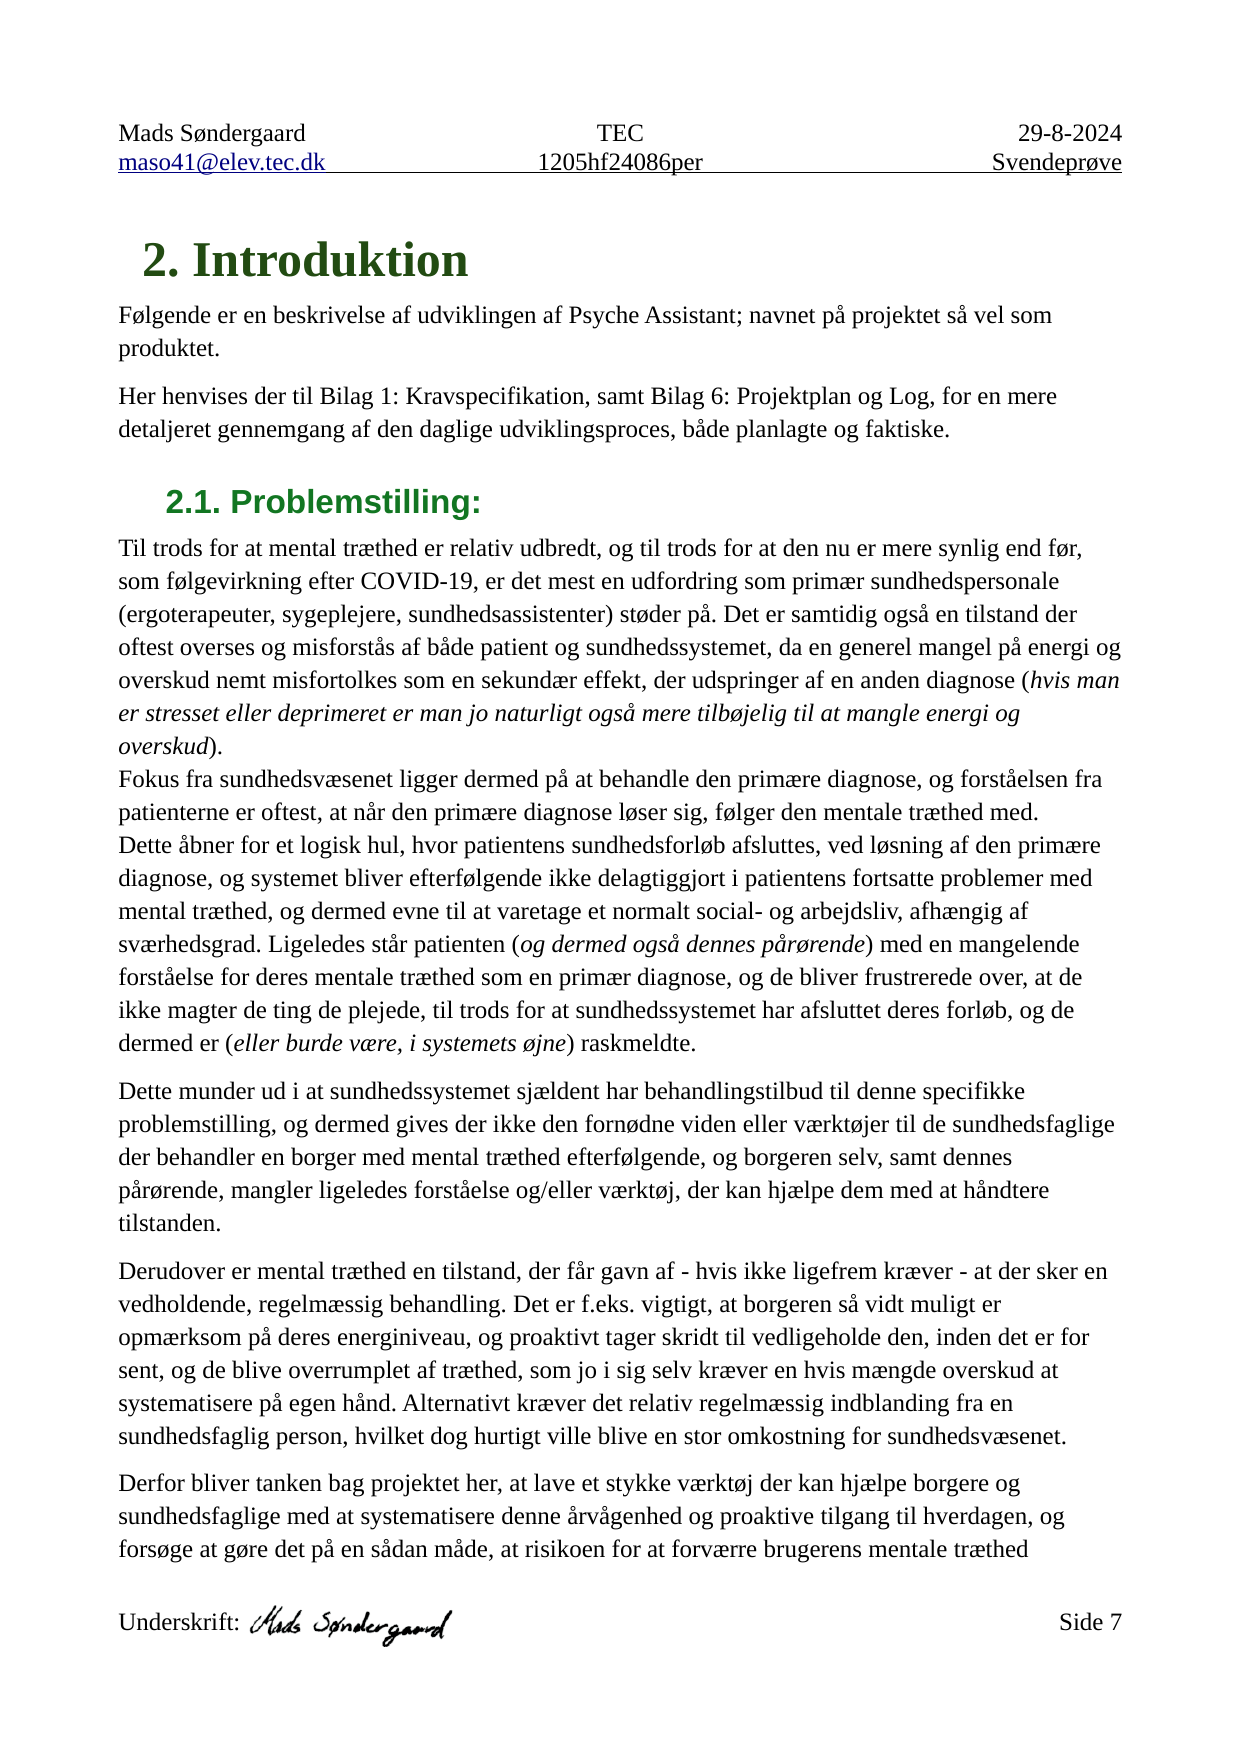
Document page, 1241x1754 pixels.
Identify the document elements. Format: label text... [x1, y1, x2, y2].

text Derfor bliver tanken bag projektet her, at lave et stykke værktøj der kan hjælpe borgere og sundhedsfaglige med at systematisere denne årvågenhed og proaktive tilgang til hverdagen, og forsøge at gøre det på en sådan måde, at risikoen for at forværre brugerens mentale træthed [118, 1468, 1122, 1563]
text Følgende er en beskrivelse af udviklingen af Psyche Assistant; navnet på projektet så vel som produktet. [118, 300, 1122, 362]
text Dette munder ud i at sundhedssystemet sjældent har behandlingstilbud til denne specifikke problemstilling, og dermed gives der ikke den fornødne viden eller værktøjer til de sundhedsfaglige der behandler en borger med mental træthed efterfølgende, og borgeren selv, samt dennes pårørende, mangler ligeledes forståelse og/eller værktøj, der kan hjælpe dem med at håndtere tilstanden. [118, 1076, 1122, 1237]
picture [244, 1600, 458, 1647]
subtitle 2.1. Problemstilling: [118, 482, 1122, 521]
text Her henvises der til Bilag 1: Kravspecifikation, samt Bilag 6: Projektplan og Log, for en mere detaljeret gennemgang af den daglige udviklingsproces, både planlagte og faktiske. [118, 381, 1122, 442]
text Til trods for at mental træthed er relativ udbredt, og til trods for at den nu er mere synlig end før, som følgevirkning efter COVID-19, er det mest en udfordring som primær sundhedspersonale (ergoterapeuter, sygeplejere, sundhedsassistenter) støder på. Det er samtidig også en tilstand der oftest overses og misforstås af både patient og sundhedssystemet, da en generel mangel på energi og overskud nemt misfortolkes som en sekundær effekt, der udspringer af en anden diagnose (hvis man er stresset eller deprimeret er man jo naturligt også mere tilbøjelig til at mangle energi og overskud). Fokus fra sundhedsvæsenet ligger dermed på at behandle den primære diagnose, og forståelsen fra patienterne er oftest, at når den primære diagnose løser sig, følger den mentale træthed med. Dette åbner for et logisk hul, hvor patientens sundhedsforløb afsluttes, ved løsning af den primære diagnose, og systemet bliver efterfølgende ikke delagtiggjort i patientens fortsatte problemer med mental træthed, og dermed evne til at varetage et normalt social- og arbejdsliv, afhængig af sværhedsgrad. Ligeledes står patienten (og dermed også dennes pårørende) med en mangelende forståelse for deres mentale træthed som en primær diagnose, og de bliver frustrerede over, at de ikke magter de ting de plejede, til trods for at sundhedssystemet har afsluttet deres forløb, og de dermed er (eller burde være, i systemets øjne) raskmeldte. [118, 533, 1122, 1057]
subtitle 2. Introduktion [118, 230, 1122, 288]
text Derudover er mental træthed en tilstand, der får gavn af - hvis ikke ligefrem kræver - at der sker en vedholdende, regelmæssig behandling. Det er f.eks. vigtigt, at borgeren så vidt muligt er opmærksom på deres energiniveau, og proaktivt tager skridt til vedligeholde den, inden det er for sent, og de blive overrumplet af træthed, som jo i sig selv kræver en hvis mængde overskud at systematisere på egen hånd. Alternativt kræver det relativ regelmæssig indblanding fra en sundhedsfaglig person, hvilket dog hurtigt ville blive en stor omkostning for sundhedsvæsenet. [118, 1256, 1122, 1449]
